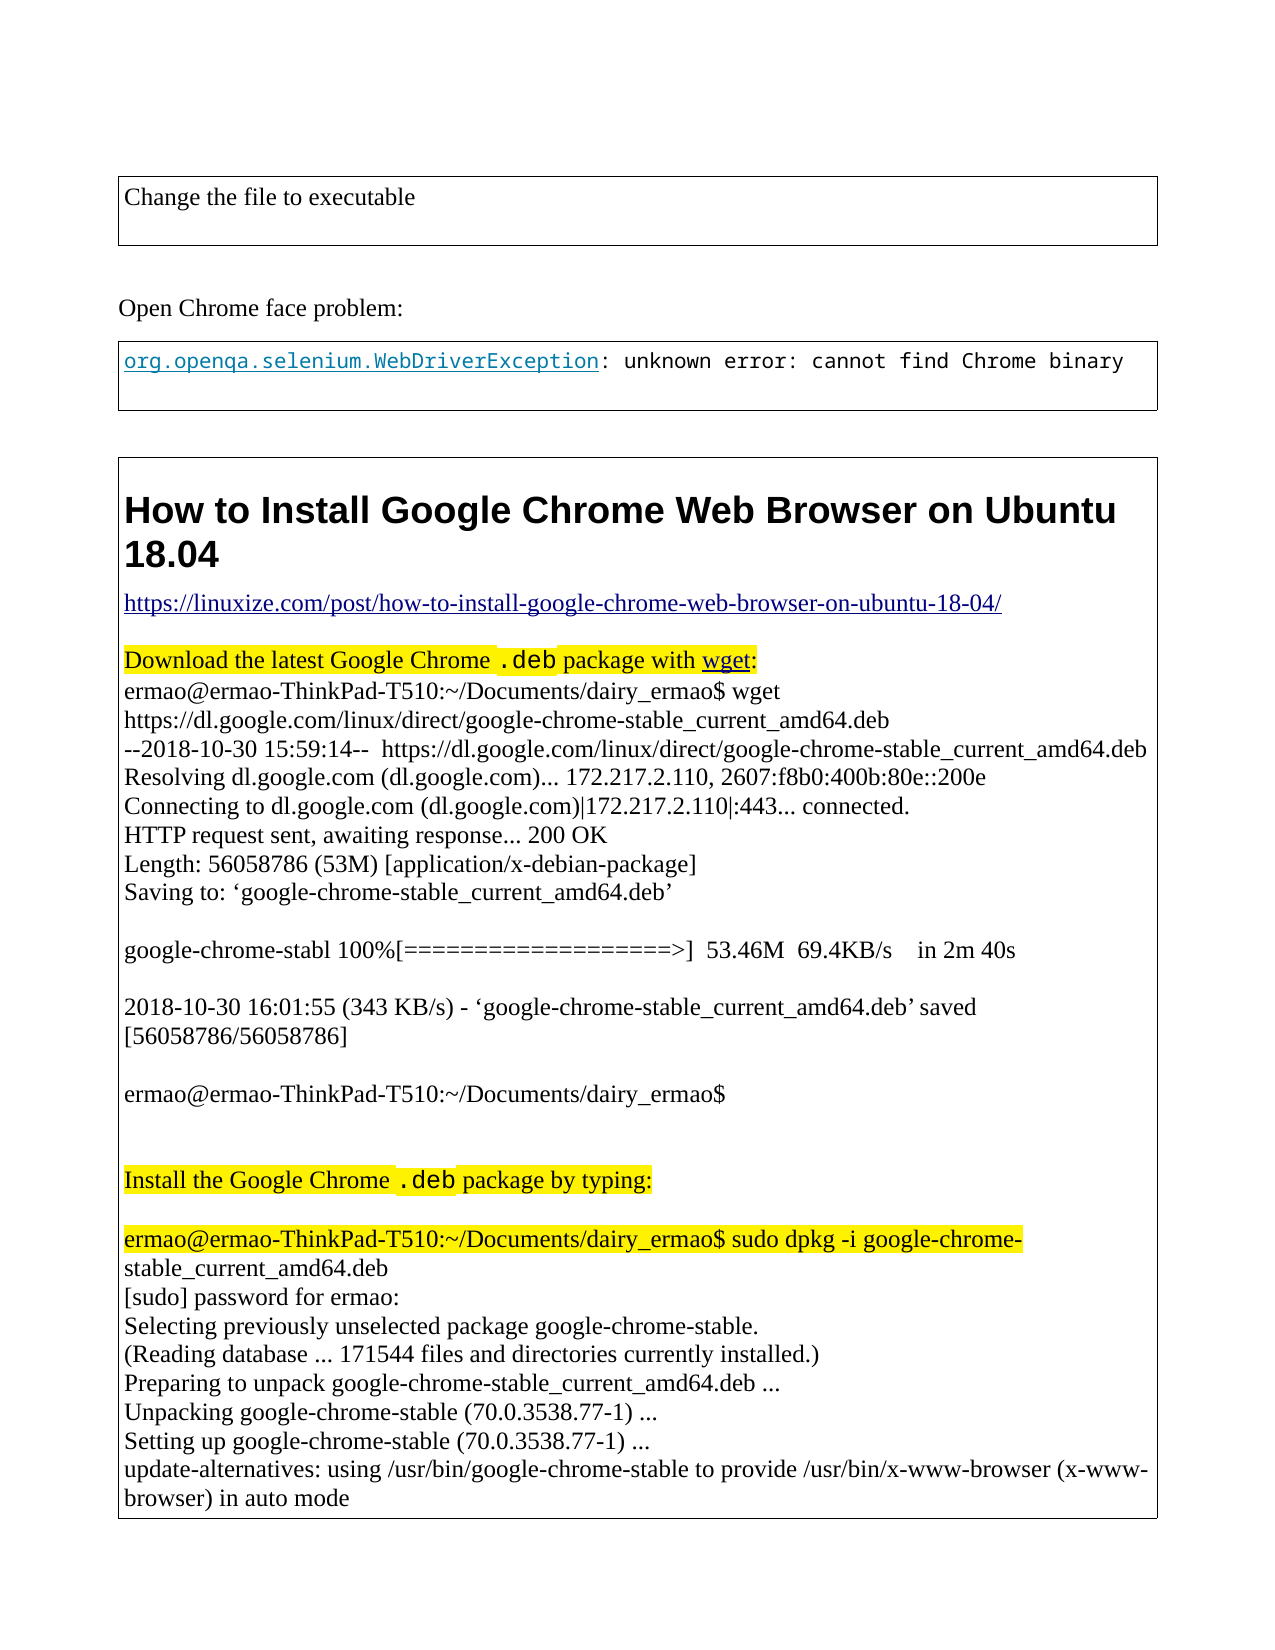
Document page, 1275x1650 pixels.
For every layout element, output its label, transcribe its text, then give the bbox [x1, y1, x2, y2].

text Open Chrome face problem: [118, 293, 1157, 322]
table_header Change the file to executable [119, 177, 1157, 245]
table_header How to Install Google Chrome Web Browser on Ubuntu 18.04 https://linuxize.com/post/how-to-install-google-chrome-web-browser-on-ubuntu-18-04/ Download the latest Google Chrome .deb package with wget: ermao@ermao-ThinkPad-T510:~/Documents/dairy_ermao$ wget https://dl.google.com/linux/direct/google-chrome-stable_current_amd64.deb --2018-10-30 15:59:14-- https://dl.google.com/linux/direct/google-chrome-stable_current_amd64.deb Resolving dl.google.com (dl.google.com)... 172.217.2.110, 2607:f8b0:400b:80e::200e Connecting to dl.google.com (dl.google.com)|172.217.2.110|:443... connected. HTTP request sent, awaiting response... 200 OK Length: 56058786 (53M) [application/x-debian-package] Saving to: ‘google-chrome-stable_current_amd64.deb’ google-chrome-stabl 100%[===================>] 53.46M 69.4KB/s in 2m 40s 2018-10-30 16:01:55 (343 KB/s) - ‘google-chrome-stable_current_amd64.deb’ saved [56058786/56058786] ermao@ermao-ThinkPad-T510:~/Documents/dairy_ermao$ Install the Google Chrome .deb package by typing: ermao@ermao-ThinkPad-T510:~/Documents/dairy_ermao$ sudo dpkg -i google-chrome-stable_current_amd64.deb [sudo] password for ermao: Selecting previously unselected package google-chrome-stable. (Reading database ... 171544 files and directories currently installed.) Preparing to unpack google-chrome-stable_current_amd64.deb ... Unpacking google-chrome-stable (70.0.3538.77-1) ... Setting up google-chrome-stable (70.0.3538.77-1) ... update-alternatives: using /usr/bin/google-chrome-stable to provide /usr/bin/x-www-browser (x-www-browser) in auto mode [119, 458, 1157, 1518]
table_header org.openqa.selenium.WebDriverException: unknown error: cannot find Chrome binary [119, 342, 1157, 409]
